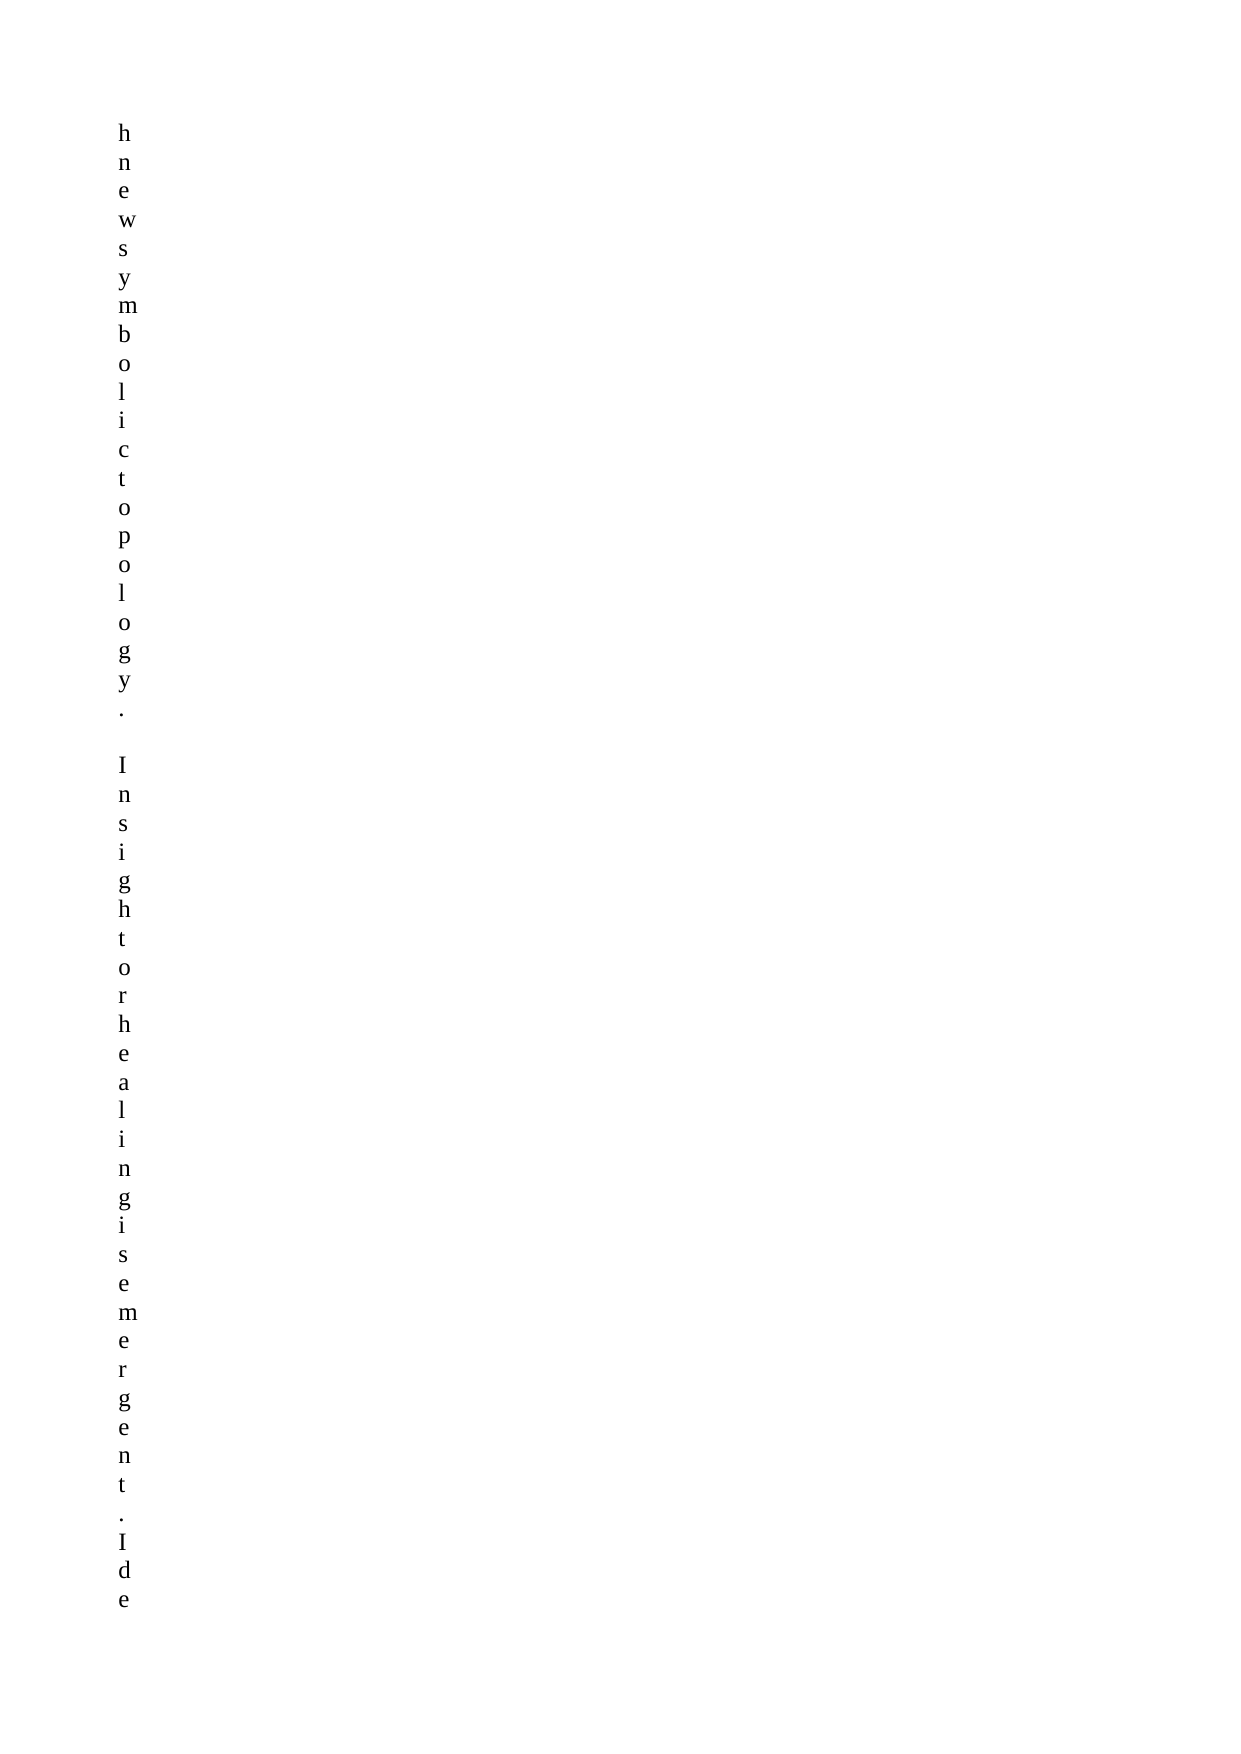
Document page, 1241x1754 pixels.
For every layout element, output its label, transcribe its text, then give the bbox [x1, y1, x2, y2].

text t [118, 1469, 1122, 1498]
text m [118, 291, 1122, 319]
text i [118, 837, 1122, 866]
text h [118, 1009, 1122, 1038]
text l [118, 1096, 1122, 1124]
text e [118, 1326, 1122, 1354]
text o [118, 492, 1122, 521]
text e [118, 1268, 1122, 1297]
text y [118, 664, 1122, 693]
text e [118, 1584, 1122, 1613]
text e [118, 1412, 1122, 1441]
text p [118, 521, 1122, 549]
text i [118, 1211, 1122, 1239]
text s [118, 1239, 1122, 1268]
text c [118, 434, 1122, 463]
text g [118, 636, 1122, 664]
text g [118, 1383, 1122, 1412]
text n [118, 1153, 1122, 1182]
text d [118, 1556, 1122, 1584]
text i [118, 1124, 1122, 1153]
text r [118, 1354, 1122, 1383]
text n [118, 779, 1122, 808]
text . [118, 1498, 1122, 1527]
text . [118, 693, 1122, 722]
text s [118, 808, 1122, 837]
text i [118, 406, 1122, 434]
text m [118, 1297, 1122, 1326]
text y [118, 262, 1122, 291]
text h [118, 118, 1122, 147]
text l [118, 578, 1122, 607]
text o [118, 348, 1122, 377]
text g [118, 1182, 1122, 1211]
text n [118, 1441, 1122, 1469]
text s [118, 233, 1122, 262]
text n [118, 147, 1122, 176]
text w [118, 204, 1122, 233]
text I [118, 751, 1122, 779]
text t [118, 463, 1122, 492]
text r [118, 981, 1122, 1009]
text t [118, 923, 1122, 952]
text e [118, 1038, 1122, 1067]
text e [118, 176, 1122, 204]
text b [118, 319, 1122, 348]
text a [118, 1067, 1122, 1096]
text h [118, 894, 1122, 923]
text I [118, 1527, 1122, 1556]
text o [118, 952, 1122, 981]
text g [118, 866, 1122, 894]
text l [118, 377, 1122, 406]
text o [118, 549, 1122, 578]
text o [118, 607, 1122, 636]
